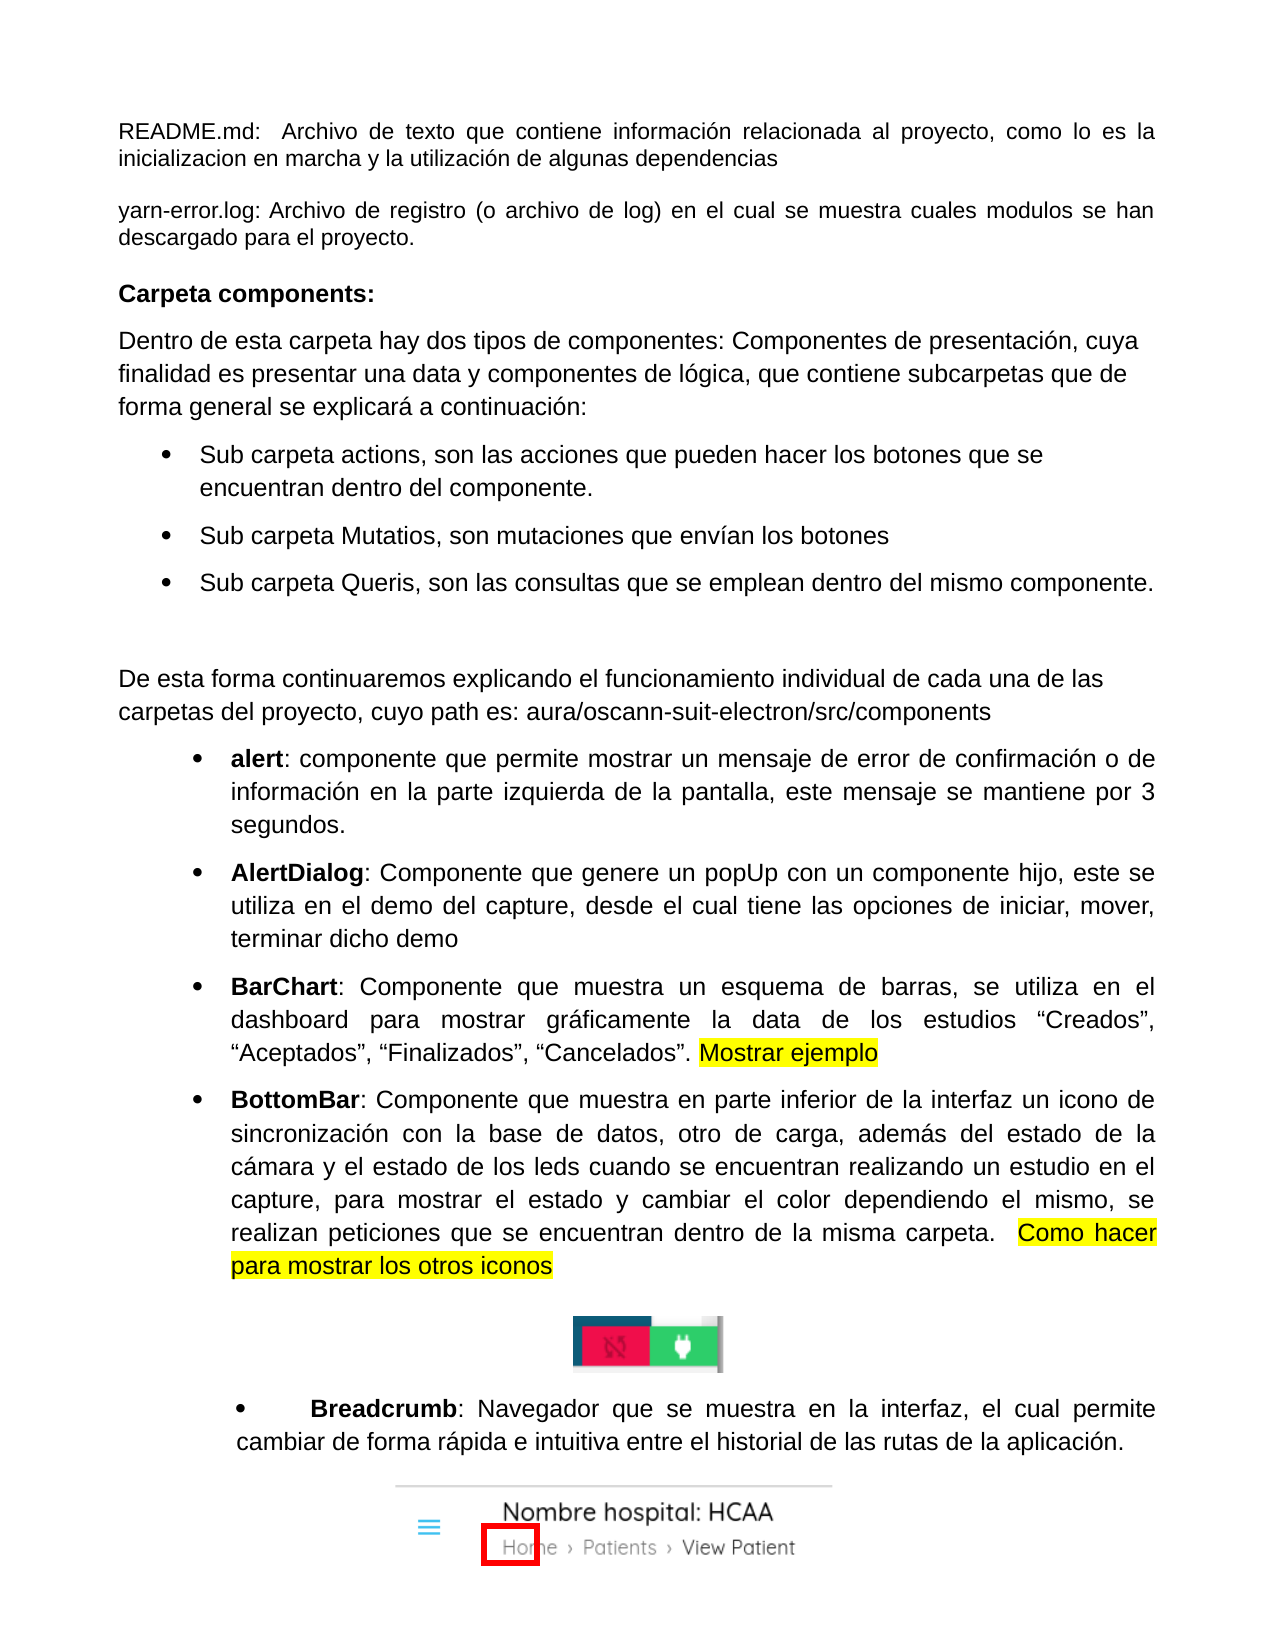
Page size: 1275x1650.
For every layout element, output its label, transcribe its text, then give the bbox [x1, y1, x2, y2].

list AlertDialog: Componente que genere un popUp con un componente hijo, este se utiliza en el demo del capture, desde el cual tiene las opciones de iniciar, mover, terminar dicho demo [193, 858, 1157, 953]
list alert: componente que permite mostrar un mensaje de error de confirmación o de información en la parte izquierda de la pantalla, este mensaje se mantiene por 3 segundos. [193, 744, 1157, 839]
text Dentro de esta carpeta hay dos tipos de componentes: Componentes de presentación, cuya finalidad es presentar una data y componentes de lógica, que contiene subcarpetas que de forma general se explicará a continuación: [118, 326, 1157, 421]
text Carpeta components: [118, 279, 1157, 307]
list Sub carpeta actions, son las acciones que pueden hacer los botones que se encuentran dentro del componente. [162, 440, 1157, 502]
list Breadcrumb: Navegador que se muestra en la interfaz, el cual permite cambiar de forma rápida e intuitiva entre el historial de las rutas de la aplicación. [236, 1393, 1157, 1455]
text yarn-error.log: Archivo de registro (o archivo de log) en el cual se muestra cuales modulos se han descargado para el proyecto. [118, 197, 1157, 250]
list BottomBar: Componente que muestra en parte inferior de la interfaz un icono de sincronización con la base de datos, otro de carga, además del estado de la cámara y el estado de los leds cuando se encuentran realizando un estudio en el capture, para mostrar el estado y cambiar el color dependiendo el mismo, se realizan peticiones que se encuentran dentro de la misma carpeta. Como hacer para mostrar los otros iconos [193, 1086, 1157, 1279]
list Sub carpeta Mutatios, son mutaciones que envían los botones [162, 521, 1157, 549]
text README.md: Archivo de texto que contiene información relacionada al proyecto, como lo es la inicializacion en marcha y la utilización de algunas dependencias [118, 118, 1157, 171]
list Sub carpeta Queris, son las consultas que se emplean dentro del mismo componente. [162, 568, 1157, 597]
list BarChart: Componente que muestra un esquema de barras, se utiliza en el dashboard para mostrar gráficamente la data de los estudios “Creados”, “Aceptados”, “Finalizados”, “Cancelados”. Mostrar ejemplo [193, 972, 1157, 1067]
text De esta forma continuaremos explicando el funcionamiento individual de cada una de las carpetas del proyecto, cuyo path es: aura/oscann-suit-electron/src/components [118, 664, 1157, 725]
